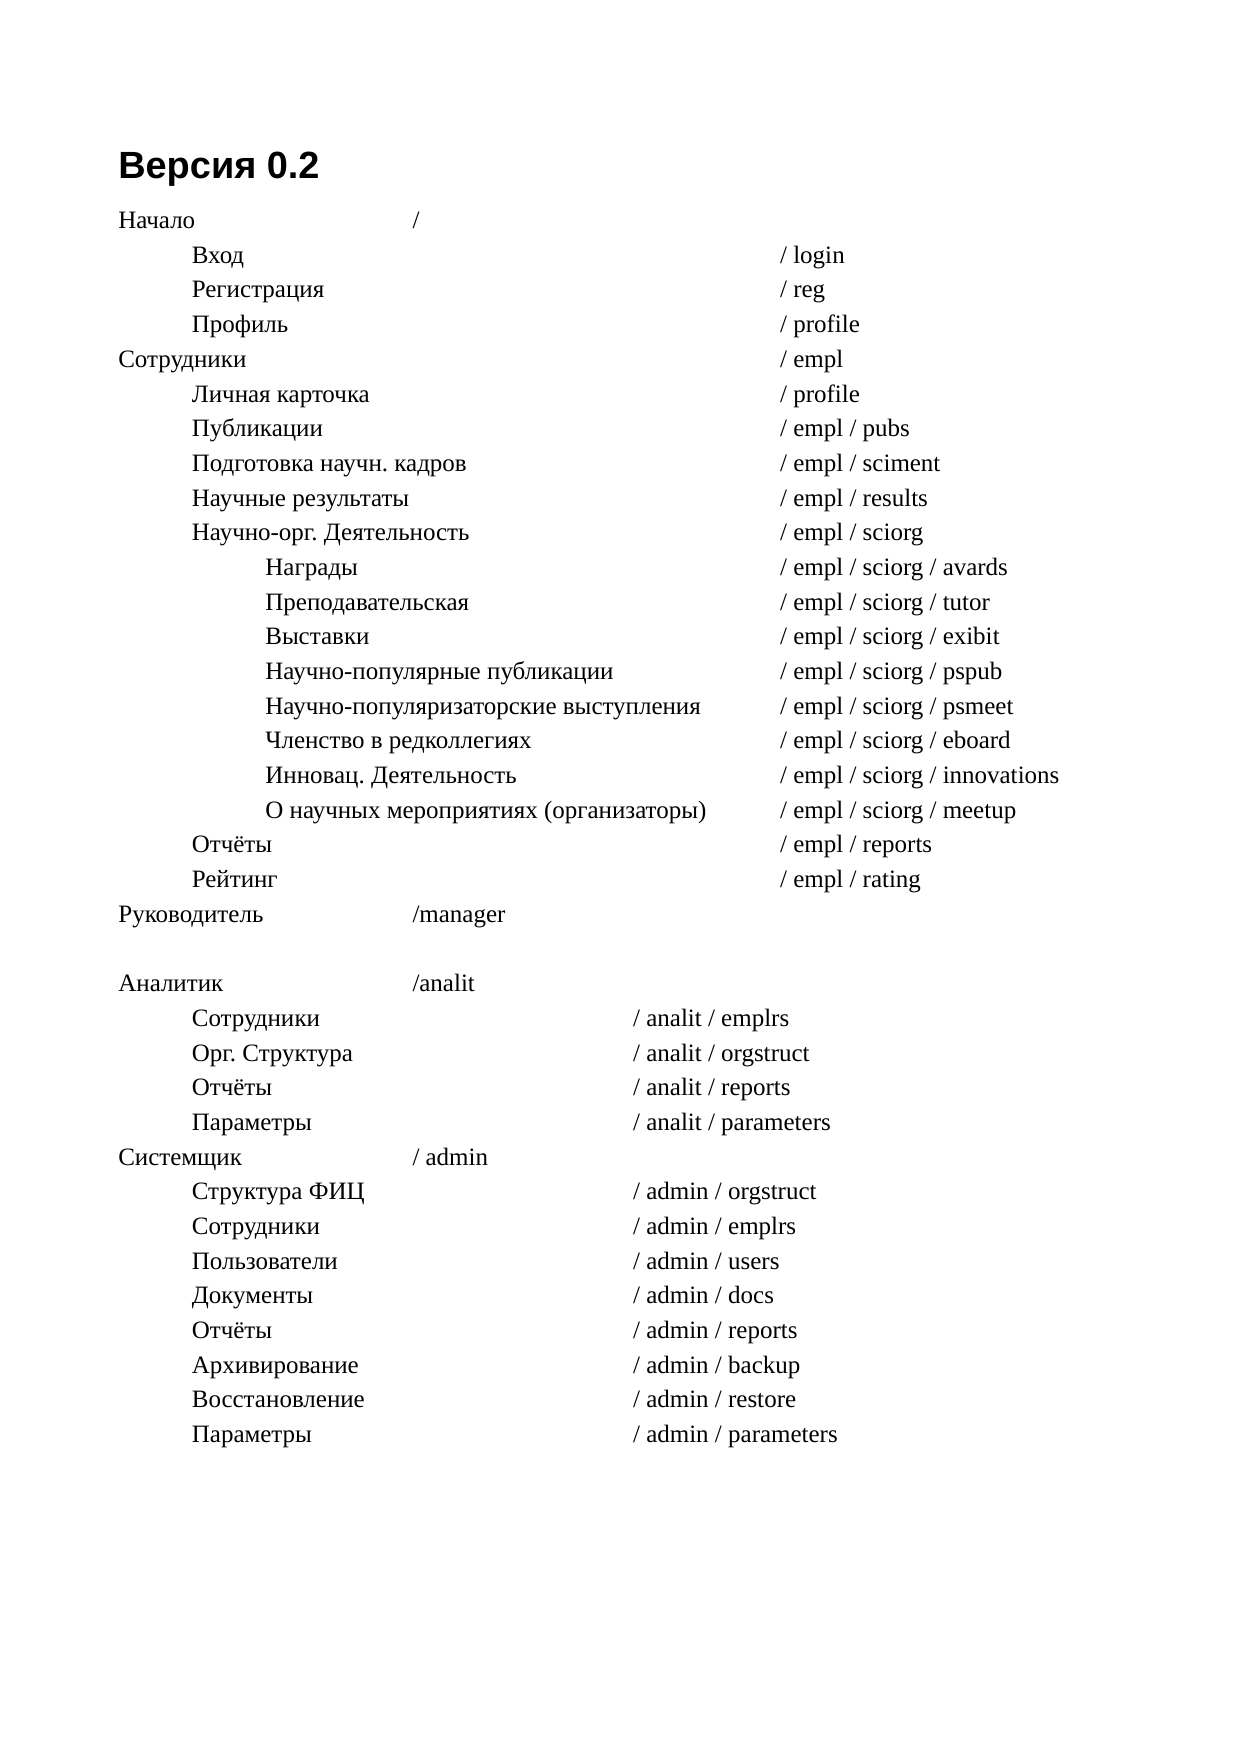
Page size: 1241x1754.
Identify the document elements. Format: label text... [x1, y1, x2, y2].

text Инновац. Деятельность / empl / sciorg / innovations [118, 760, 1122, 789]
text Отчёты / analit / reports [118, 1072, 1122, 1101]
subtitle Версия 0.2 [118, 143, 1122, 187]
text О научных мероприятиях (организаторы) / empl / sciorg / meetup [118, 795, 1122, 824]
text Системщик / admin [118, 1142, 1122, 1171]
text Параметры / analit / parameters [118, 1107, 1122, 1136]
text Документы / admin / docs [118, 1281, 1122, 1309]
text Параметры / admin / parameters [118, 1419, 1122, 1448]
text Структура ФИЦ / admin / orgstruct [118, 1176, 1122, 1205]
text Научно-популярные публикации / empl / sciorg / pspub [118, 656, 1122, 685]
text Орг. Структура / analit / orgstruct [118, 1038, 1122, 1066]
text Преподавательская / empl / sciorg / tutor [118, 587, 1122, 616]
text Награды / empl / sciorg / avards [118, 552, 1122, 581]
text Отчёты / admin / reports [118, 1315, 1122, 1344]
text Регистрация / reg [118, 274, 1122, 303]
text Отчёты / empl / reports [118, 829, 1122, 858]
text Научные результаты / empl / results [118, 483, 1122, 511]
text Пользователи / admin / users [118, 1246, 1122, 1274]
text Аналитик /analit [118, 968, 1122, 997]
text Рейтинг / empl / rating [118, 864, 1122, 893]
text Сотрудники / empl [118, 344, 1122, 373]
text Научно-популяризаторские выступления / empl / sciorg / psmeet [118, 691, 1122, 719]
text Сотрудники / analit / emplrs [118, 1003, 1122, 1032]
text Подготовка научн. кадров / empl / sciment [118, 448, 1122, 477]
text Публикации / empl / pubs [118, 413, 1122, 442]
text Восстановление / admin / restore [118, 1384, 1122, 1413]
text Вход / login [118, 240, 1122, 269]
text Выставки / empl / sciorg / exibit [118, 621, 1122, 650]
text Сотрудники / admin / emplrs [118, 1211, 1122, 1240]
text Членство в редколлегиях / empl / sciorg / eboard [118, 726, 1122, 754]
text Архивирование / admin / backup [118, 1350, 1122, 1379]
text Личная карточка / profile [118, 379, 1122, 407]
text Научно-орг. Деятельность / empl / sciorg [118, 517, 1122, 546]
text Профиль / profile [118, 309, 1122, 338]
text Начало / [118, 205, 1122, 234]
text Руководитель /manager [118, 899, 1122, 928]
